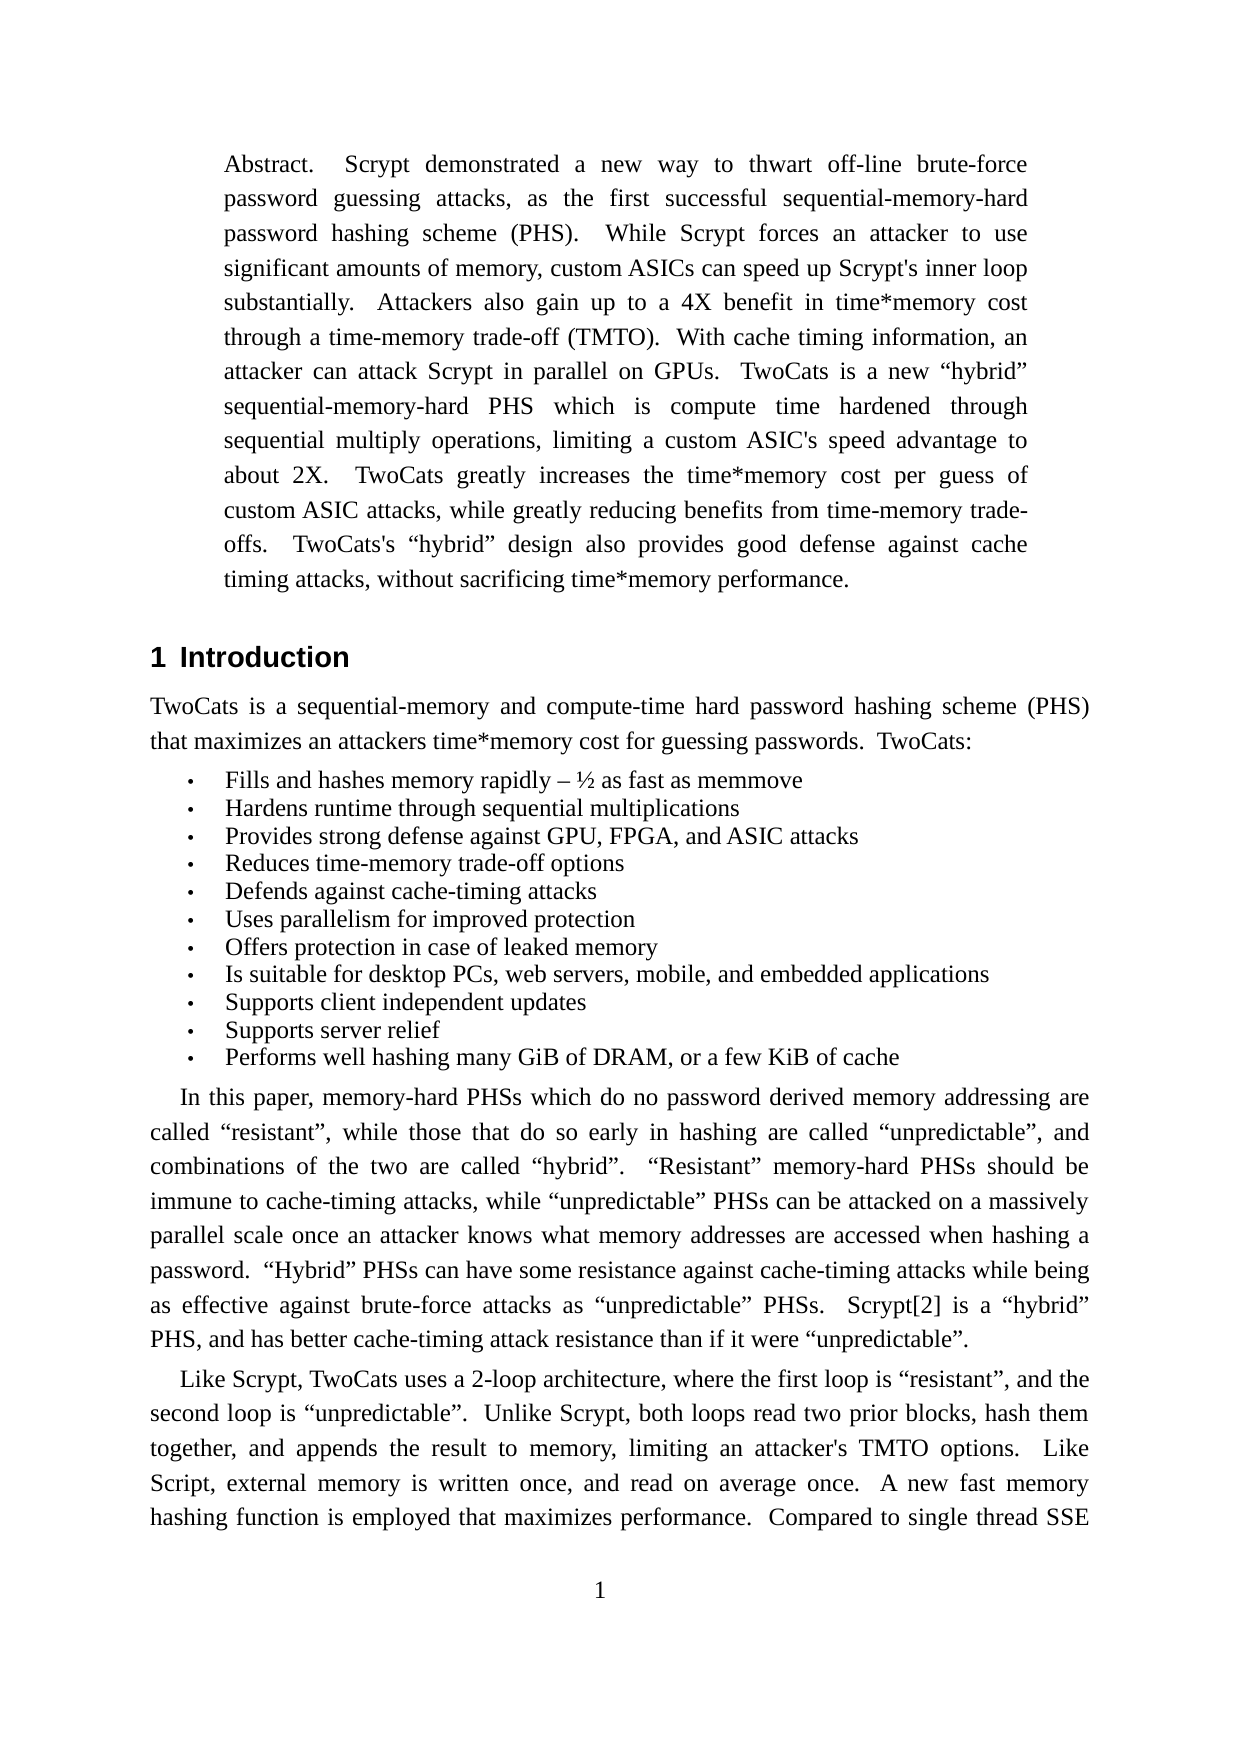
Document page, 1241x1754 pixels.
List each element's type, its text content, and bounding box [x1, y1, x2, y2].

list Defends against cache-timing attacks [187, 877, 1091, 905]
text Like Scrypt, TwoCats uses a 2-loop architecture, where the first loop is “resistant”, and the second loop is “unpredictable”. Unlike Scrypt, both loops read two prior blocks, hash them together, and appends the result to memory, limiting an attacker's TMTO options. Like Script, external memory is written once, and read on average once. A new fast memory hashing function is employed that maximizes performance. Compared to single thread SSE [150, 1365, 1091, 1531]
list Performs well hashing many GiB of DRAM, or a few KiB of cache [187, 1043, 1091, 1071]
text In this paper, memory-hard PHSs which do no password derived memory addressing are called “resistant”, while those that do so early in hashing are called “unpredictable”, and combinations of the two are called “hybrid”. “Resistant” memory-hard PHSs should be immune to cache-timing attacks, while “unpredictable” PHSs can be attacked on a massively parallel scale once an attacker knows what memory addresses are accessed when hashing a password. “Hybrid” PHSs can have some resistance against cache-timing attacks while being as effective against brute-force attacks as “unpredictable” PHSs. Scrypt[2] is a “hybrid” PHS, and has better cache-timing attack resistance than if it were “unpredictable”. [150, 1083, 1091, 1353]
list Reduces time-memory trade-off options [187, 849, 1091, 877]
list Supports server relief [187, 1016, 1091, 1043]
list Provides strong defense against GPU, FPGA, and ASIC attacks [187, 822, 1091, 849]
list Offers protection in case of leaked memory [187, 933, 1091, 960]
text Abstract. Scrypt demonstrated a new way to thwart off-line brute-force password guessing attacks, as the first successful sequential-memory-hard password hashing scheme (PHS). While Scrypt forces an attacker to use significant amounts of memory, custom ASICs can speed up Scrypt's inner loop substantially. Attackers also gain up to a 4X benefit in time*memory cost through a time-memory trade-off (TMTO). With cache timing information, an attacker can attack Scrypt in parallel on GPUs. TwoCats is a new “hybrid” sequential-memory-hard PHS which is compute time hardened through sequential multiply operations, limiting a custom ASIC's speed advantage to about 2X. TwoCats greatly increases the time*memory cost per guess of custom ASIC attacks, while greatly reducing benefits from time-memory trade-offs. TwoCats's “hybrid” design also provides good defense against cache timing attacks, without sacrificing time*memory performance. [223, 150, 1029, 593]
list Uses parallelism for improved protection [187, 905, 1091, 933]
list Hardens runtime through sequential multiplications [187, 794, 1091, 822]
subtitle Introduction [150, 641, 1091, 674]
text TwoCats is a sequential-memory and compute-time hard password hashing scheme (PHS) that maximizes an attackers time*memory cost for guessing passwords. TwoCats: [150, 692, 1091, 754]
list Is suitable for desktop PCs, web servers, mobile, and embedded applications [187, 960, 1091, 988]
list Fills and hashes memory rapidly – ½ as fast as memmove [187, 766, 1091, 794]
list Supports client independent updates [187, 988, 1091, 1016]
